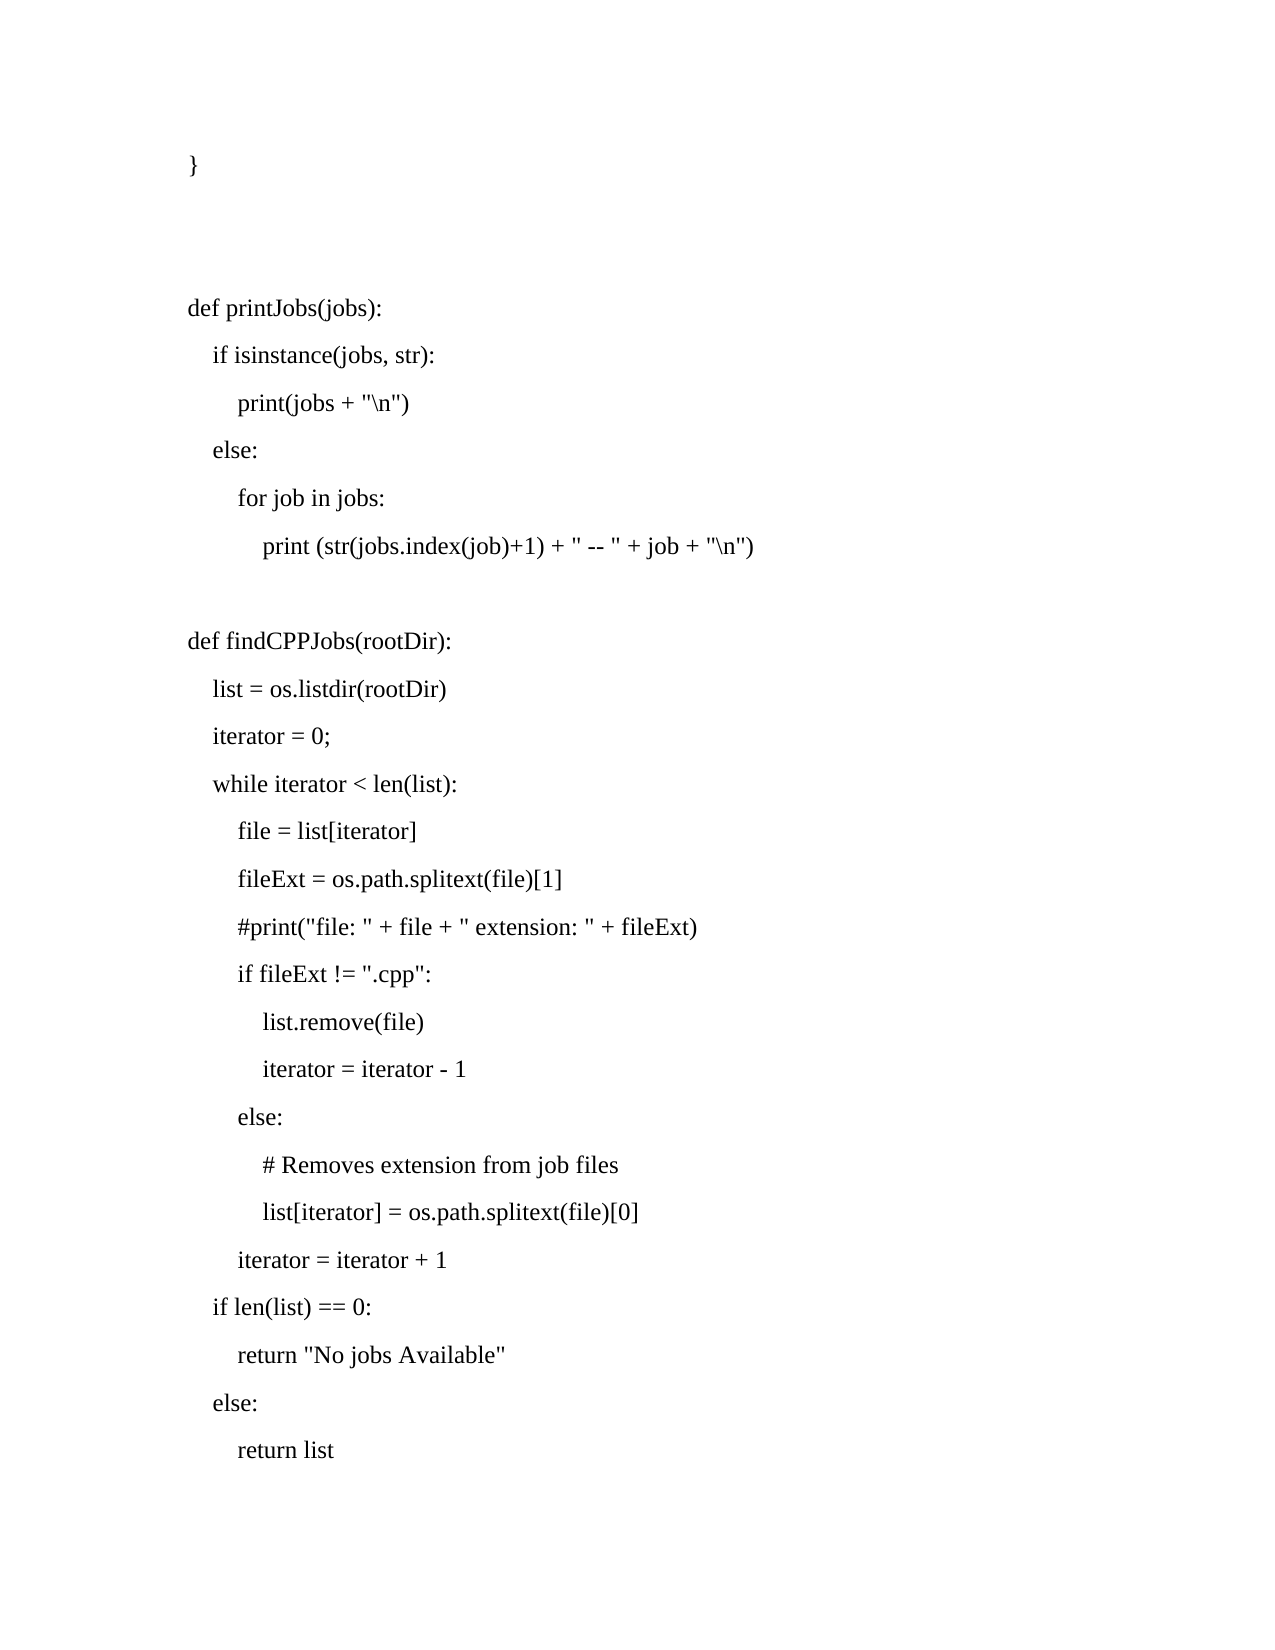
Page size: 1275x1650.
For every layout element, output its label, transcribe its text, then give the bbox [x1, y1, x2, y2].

text def findCPPJobs(rootDir): [187, 626, 1087, 655]
text else: [187, 1102, 1087, 1131]
text iterator = 0; [187, 721, 1087, 750]
text return list [187, 1435, 1087, 1464]
text else: [187, 1388, 1087, 1416]
text if isinstance(jobs, str): [187, 340, 1087, 369]
text fileExt = os.path.splitext(file)[1] [187, 864, 1087, 893]
text print (str(jobs.index(job)+1) + " -- " + job + "\n") [187, 531, 1087, 559]
text if fileExt != ".cpp": [187, 959, 1087, 988]
text else: [187, 436, 1087, 464]
text def printJobs(jobs): [187, 293, 1087, 322]
text while iterator < len(list): [187, 769, 1087, 798]
text #print("file: " + file + " extension: " + fileExt) [187, 912, 1087, 940]
text for job in jobs: [187, 483, 1087, 512]
text if len(list) == 0: [187, 1292, 1087, 1321]
text iterator = iterator + 1 [187, 1245, 1087, 1274]
text } [187, 150, 1087, 179]
text file = list[iterator] [187, 816, 1087, 845]
text list = os.listdir(rootDir) [187, 674, 1087, 702]
text list[iterator] = os.path.splitext(file)[0] [187, 1197, 1087, 1226]
text iterator = iterator - 1 [187, 1054, 1087, 1083]
text print(jobs + "\n") [187, 388, 1087, 417]
text # Removes extension from job files [187, 1150, 1087, 1178]
text return "No jobs Available" [187, 1340, 1087, 1369]
text list.remove(file) [187, 1007, 1087, 1036]
